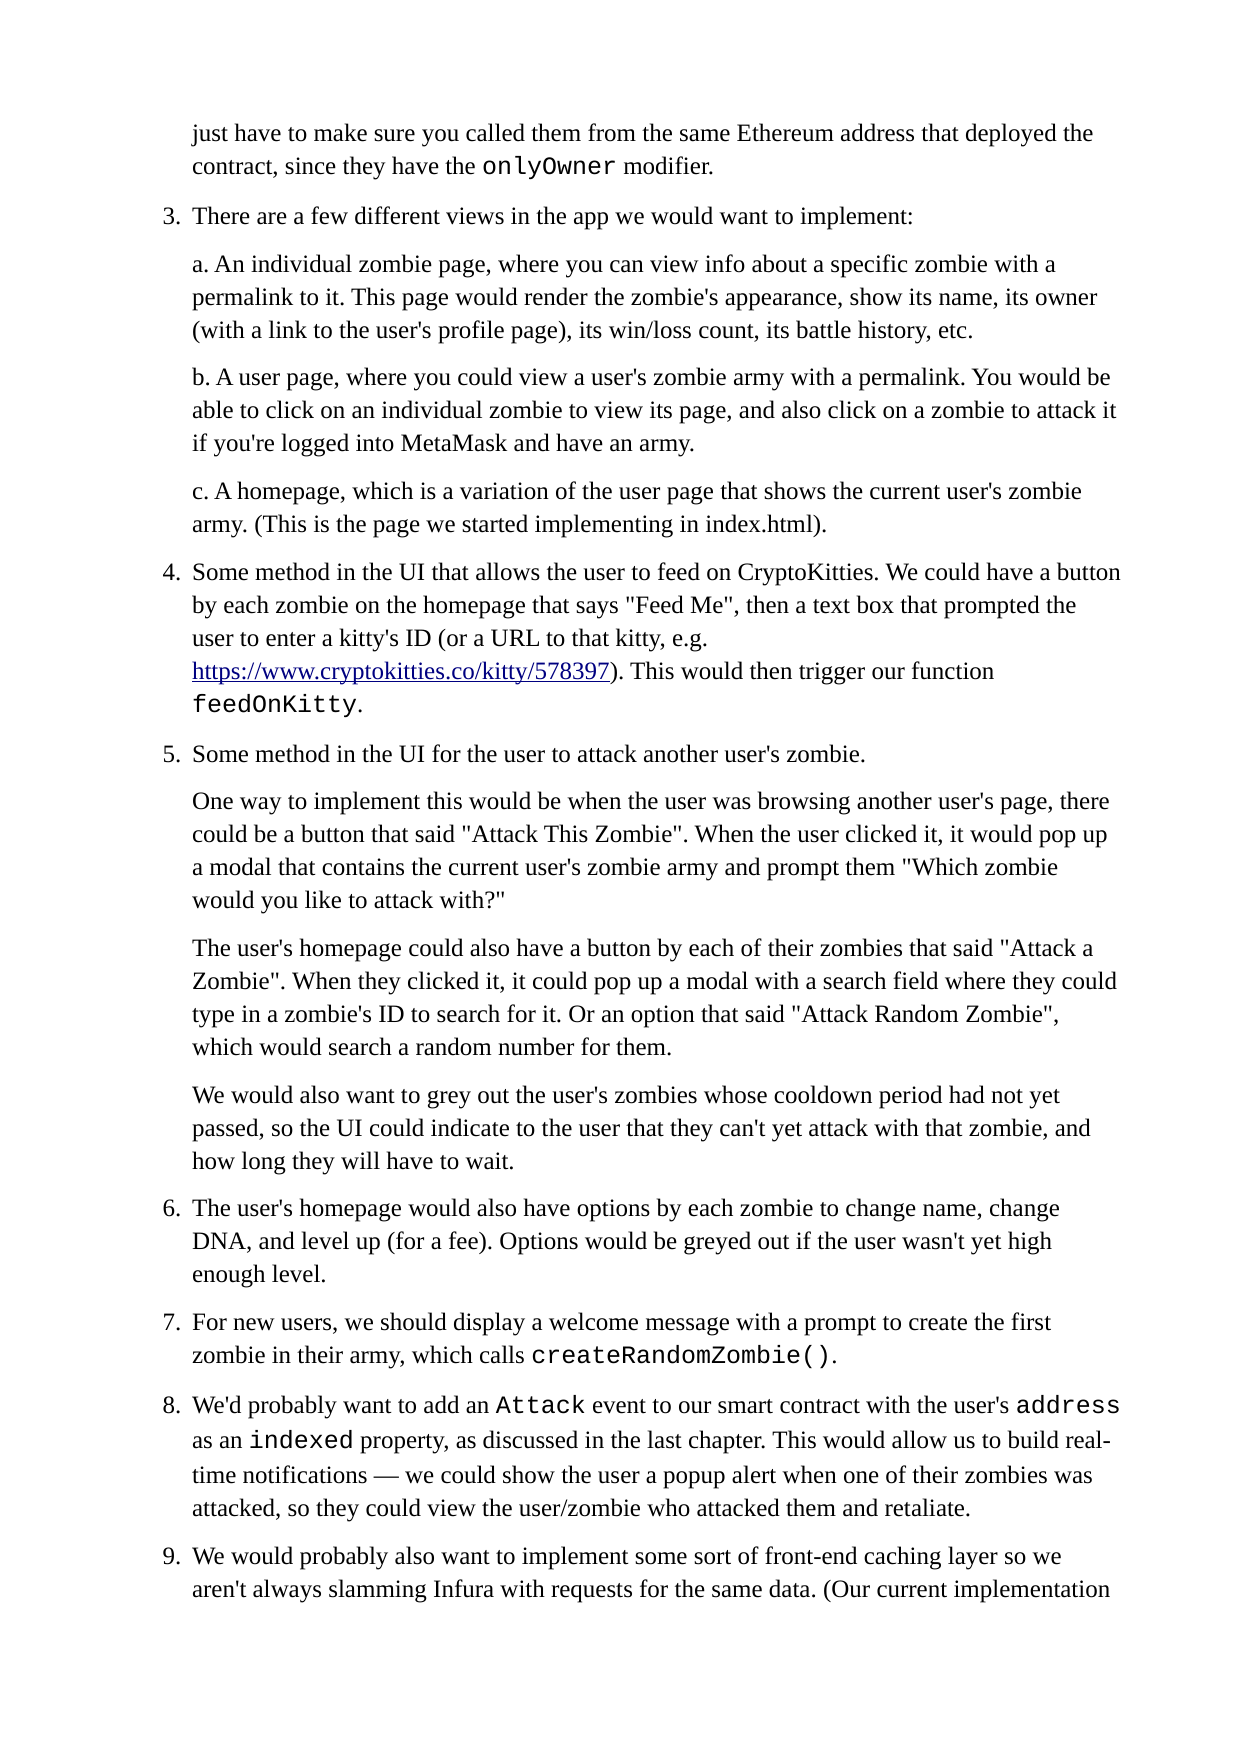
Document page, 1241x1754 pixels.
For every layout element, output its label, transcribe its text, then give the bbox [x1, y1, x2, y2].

list The user's homepage would also have options by each zombie to change name, change DNA, and level up (for a fee). Options would be greyed out if the user wasn't yet high enough level. [162, 1193, 1122, 1288]
list The user's homepage could also have a button by each of their zombies that said "Attack a Zombie". When they clicked it, it could pop up a modal with a search field where they could type in a zombie's ID to search for it. Or an option that said "Attack Random Zombie", which would search a random number for them. [162, 933, 1122, 1061]
list We would also want to grey out the user's zombies whose cooldown period had not yet passed, so the UI could indicate to the user that they can't yet attack with that zombie, and how long they will have to wait. [162, 1080, 1122, 1174]
list c. A homepage, which is a variation of the user page that shows the current user's zombie army. (This is the page we started implementing in index.html). [162, 476, 1122, 538]
list b. A user page, where you could view a user's zombie army with a permalink. You would be able to click on an individual zombie to view its page, and also click on a zombie to attack it if you're logged into MetaMask and have an army. [162, 362, 1122, 457]
list We'd probably want to add an Attack event to our smart contract with the user's address as an indexed property, as discussed in the last chapter. This would allow us to build real-time notifications — we could show the user a popup alert when one of their zombies was attacked, so they could view the user/zombie who attacked them and retaliate. [162, 1390, 1122, 1522]
list Some method in the UI that allows the user to feed on CryptoKitties. We could have a button by each zombie on the homepage that says "Feed Me", then a text box that prompted the user to enter a kitty's ID (or a URL to that kitty, e.g. https://www.cryptokitties.co/kitty/578397). This would then trigger our function feedOnKitty. [162, 557, 1122, 719]
list a. An individual zombie page, where you can view info about a specific zombie with a permalink to it. This page would render the zombie's appearance, show its name, its owner (with a link to the user's profile page), its win/loss count, its battle history, etc. [162, 249, 1122, 343]
list We would probably also want to implement some sort of front-end caching layer so we aren't always slamming Infura with requests for the same data. (Our current implementation [162, 1541, 1122, 1603]
list One way to implement this would be when the user was browsing another user's page, there could be a button that said "Attack This Zombie". When the user clicked it, it would pop up a modal that contains the current user's zombie army and prompt them "Which zombie would you like to attack with?" [162, 786, 1122, 914]
list For new users, we should display a welcome message with a prompt to create the first zombie in their army, which calls createRandomZombie(). [162, 1307, 1122, 1371]
list just have to make sure you called them from the same Ethereum address that deployed the contract, since they have the onlyOwner modifier. [162, 118, 1122, 182]
list There are a few different views in the app we would want to implement: [162, 201, 1122, 230]
list Some method in the UI for the user to attack another user's zombie. [162, 739, 1122, 767]
